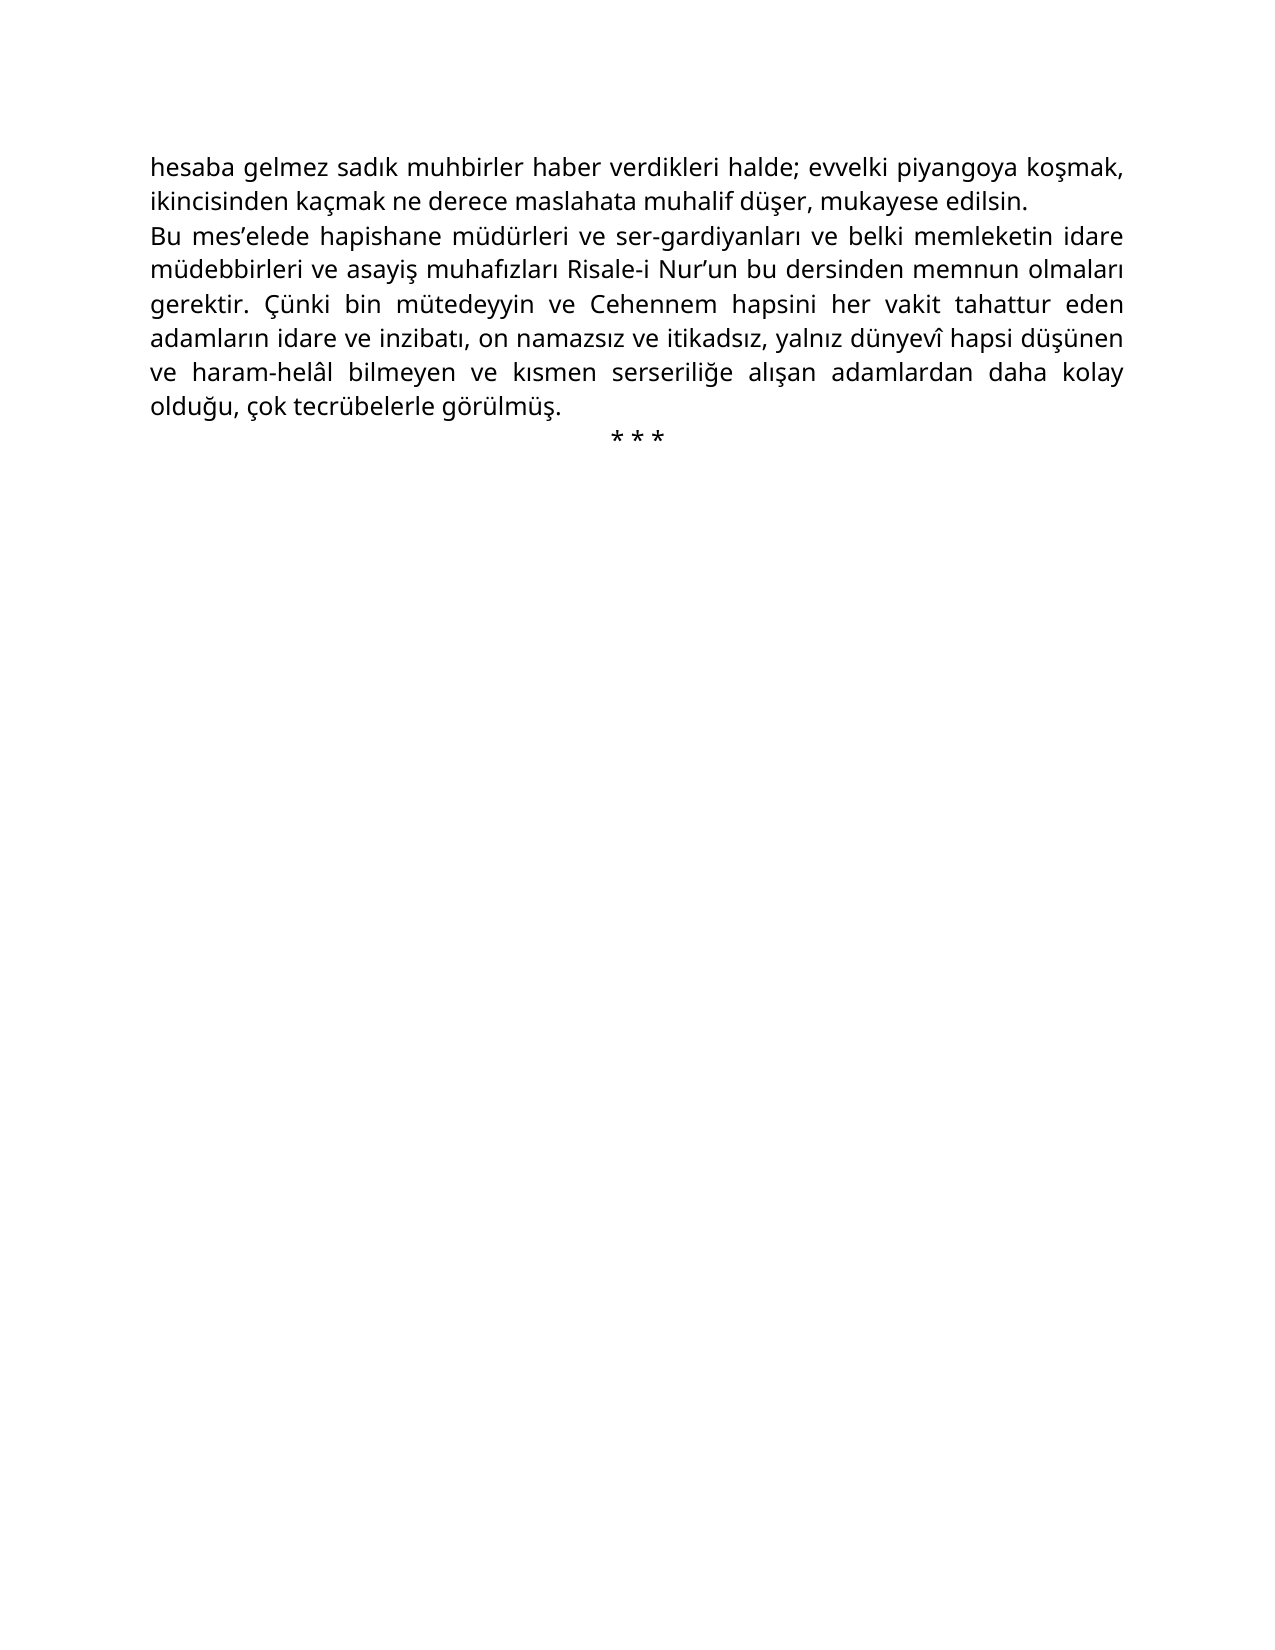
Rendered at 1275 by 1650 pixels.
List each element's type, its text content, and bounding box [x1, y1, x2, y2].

text Bu mes’elede hapishane müdürleri ve ser-gardiyanları ve belki memleketin idare müdebbirleri ve asayiş muhafızları Risale-i Nur’un bu dersinden memnun olmaları gerektir. Çünki bin mütedeyyin ve Cehennem hapsini her vakit tahattur eden adamların idare ve inzibatı, on namazsız ve itikadsız, yalnız dünyevî hapsi düşünen ve haram-helâl bilmeyen ve kısmen serseriliğe alışan adamlardan daha kolay olduğu, çok tecrübelerle görülmüş. [150, 218, 1125, 422]
text hesaba gelmez sadık muhbirler haber verdikleri halde; evvelki piyangoya koşmak, ikincisinden kaçmak ne derece maslahata muhalif düşer, mukayese edilsin. [150, 150, 1125, 218]
text * * * [150, 422, 1125, 457]
